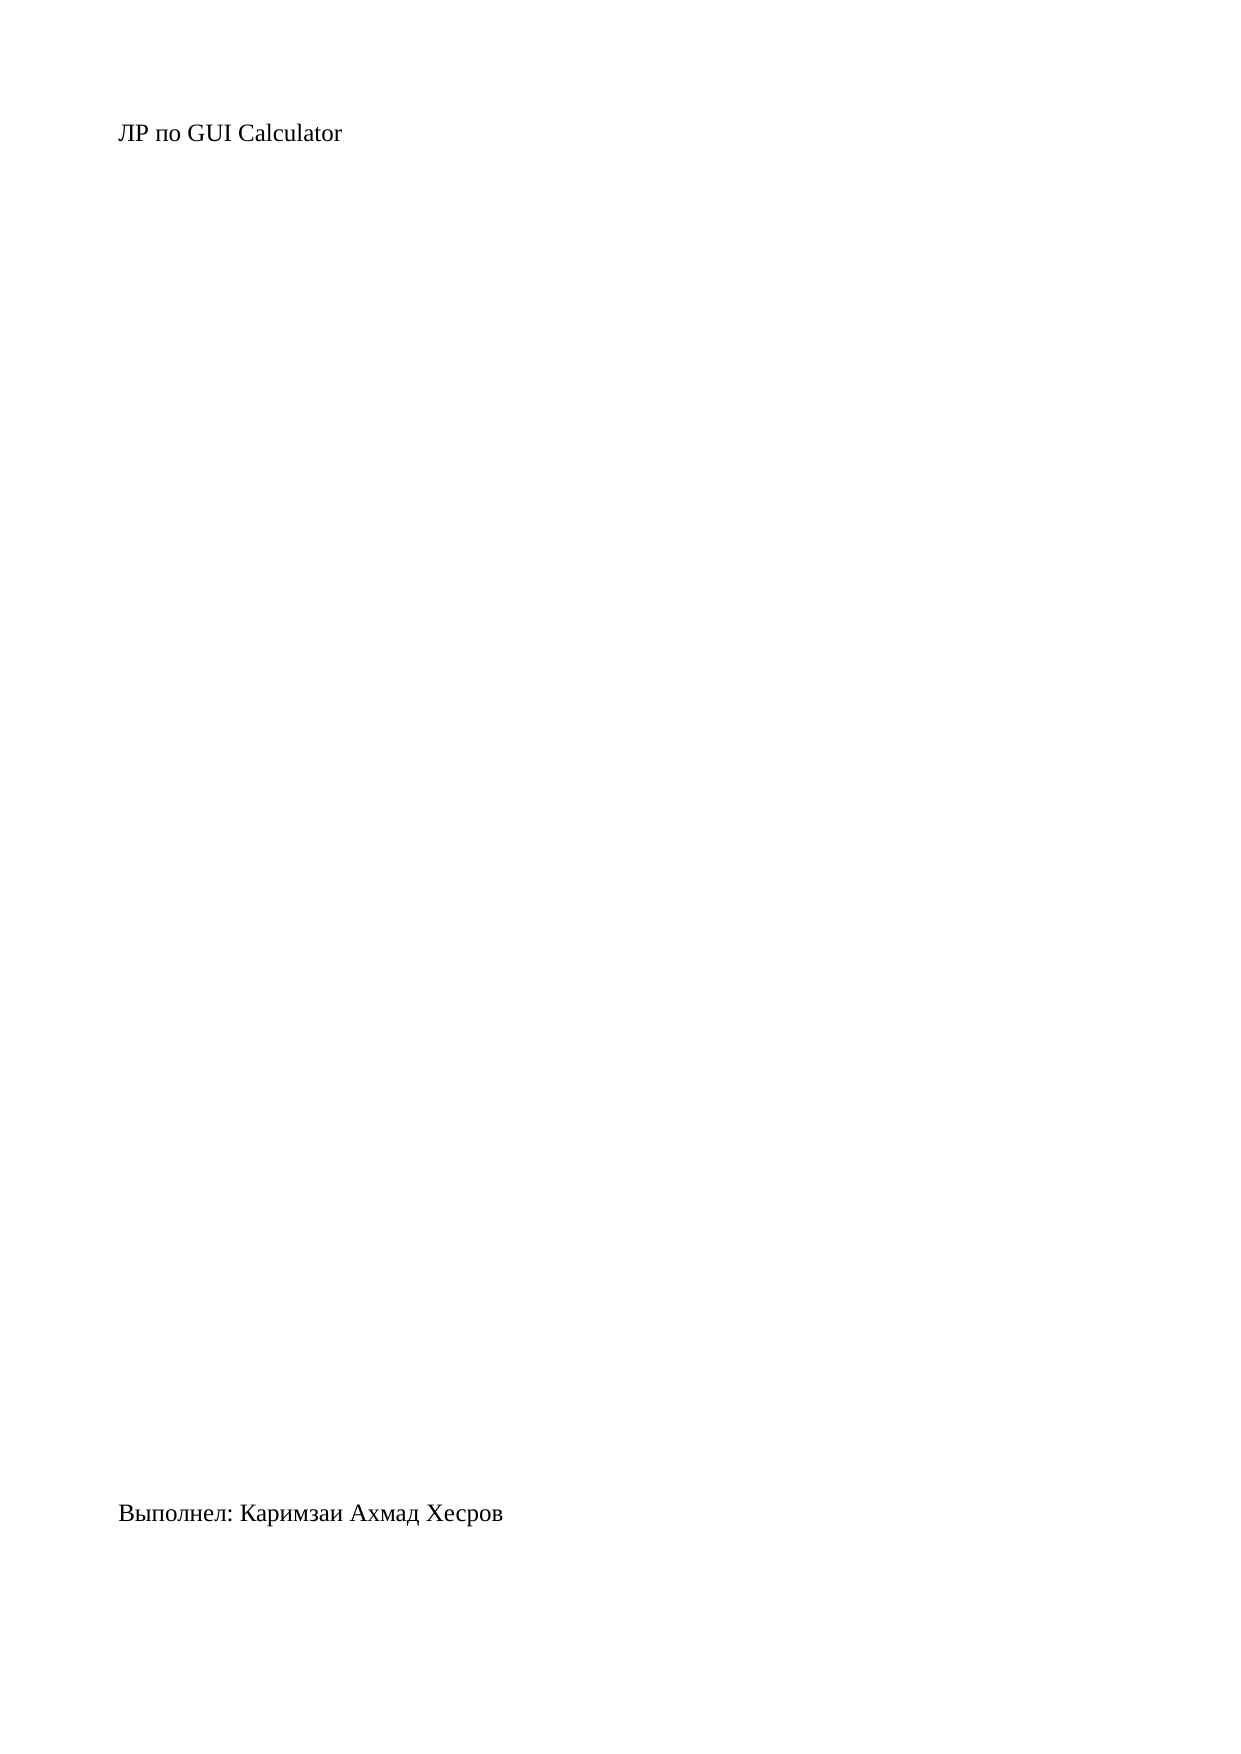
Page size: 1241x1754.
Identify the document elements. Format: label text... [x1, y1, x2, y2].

text ЛР по GUI Calculator [118, 118, 1122, 147]
text Выполнел: Каримзаи Ахмад Хесров [118, 1498, 1122, 1527]
